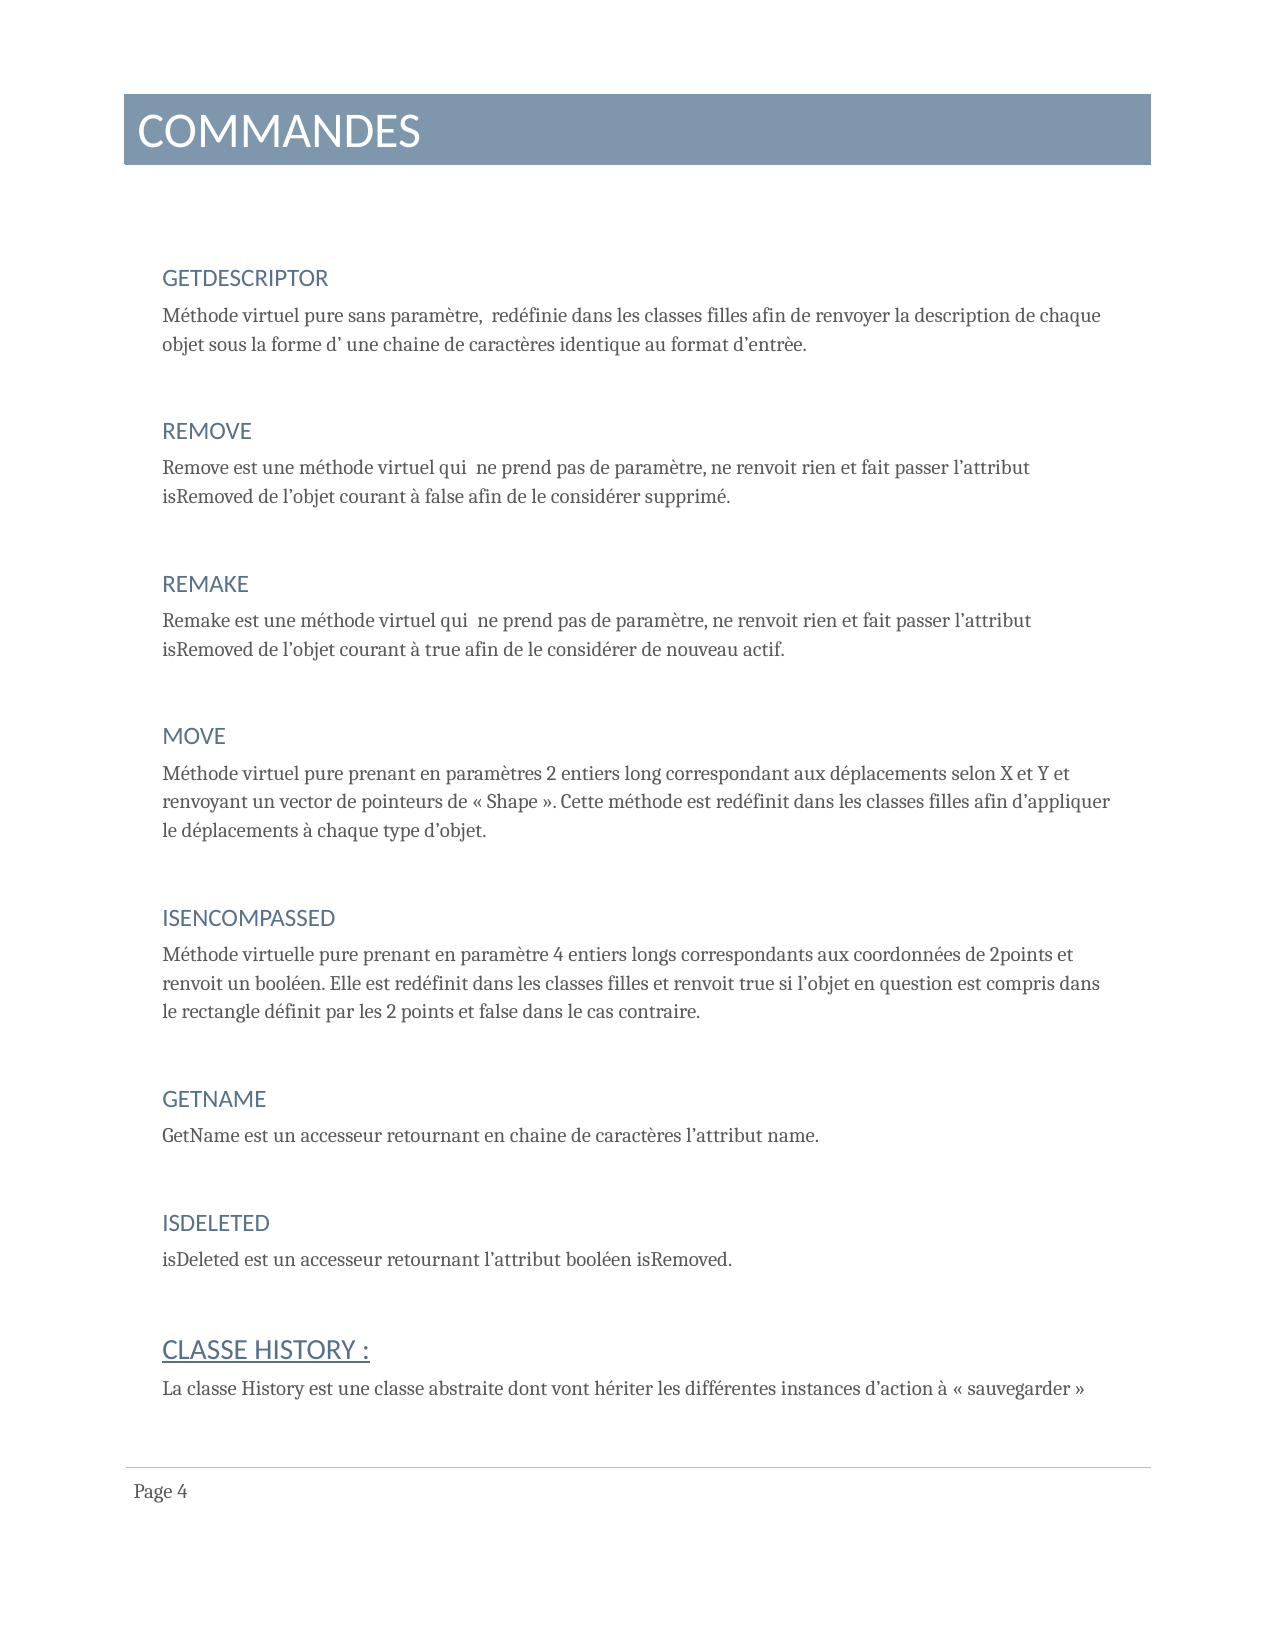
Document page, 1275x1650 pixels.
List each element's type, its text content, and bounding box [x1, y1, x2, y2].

text Remake est une méthode virtuel qui ne prend pas de paramètre, ne renvoit rien et fait passer l’attribut isRemoved de l’objet courant à true afin de le considérer de nouveau actif. [162, 609, 1113, 661]
subtitle Classe History : [162, 1331, 1113, 1366]
subtitle remove [162, 415, 1113, 446]
text Méthode virtuel pure prenant en paramètres 2 entiers long correspondant aux déplacements selon X et Y et renvoyant un vector de pointeurs de « Shape ». Cette méthode est redéfinit dans les classes filles afin d’appliquer le déplacements à chaque type d’objet. [162, 761, 1113, 843]
text Méthode virtuelle pure prenant en paramètre 4 entiers longs correspondants aux coordonnées de 2points et renvoit un booléen. Elle est redéfinit dans les classes filles et renvoit true si l’objet en question est compris dans le rectangle définit par les 2 points et false dans le cas contraire. [162, 943, 1113, 1024]
text GetName est un accesseur retournant en chaine de caractères l’attribut name. [162, 1124, 1113, 1148]
subtitle move [162, 720, 1113, 751]
text Remove est une méthode virtuel qui ne prend pas de paramètre, ne renvoit rien et fait passer l’attribut isRemoved de l’objet courant à false afin de le considérer supprimé. [162, 456, 1113, 509]
subtitle isdeleted [162, 1207, 1113, 1237]
subtitle remake [162, 568, 1113, 598]
text Méthode virtuel pure sans paramètre, redéfinie dans les classes filles afin de renvoyer la description de chaque objet sous la forme d’ une chaine de caractères identique au format d’entrèe. [162, 303, 1113, 356]
text La classe History est une classe abstraite dont vont hériter les différentes instances d’action à « sauvegarder » [162, 1377, 1113, 1401]
text isDeleted est un accesseur retournant l’attribut booléen isRemoved. [162, 1248, 1113, 1272]
subtitle isencompassed [162, 902, 1113, 932]
subtitle getname [162, 1083, 1113, 1113]
subtitle getdescriptor [162, 262, 1113, 293]
